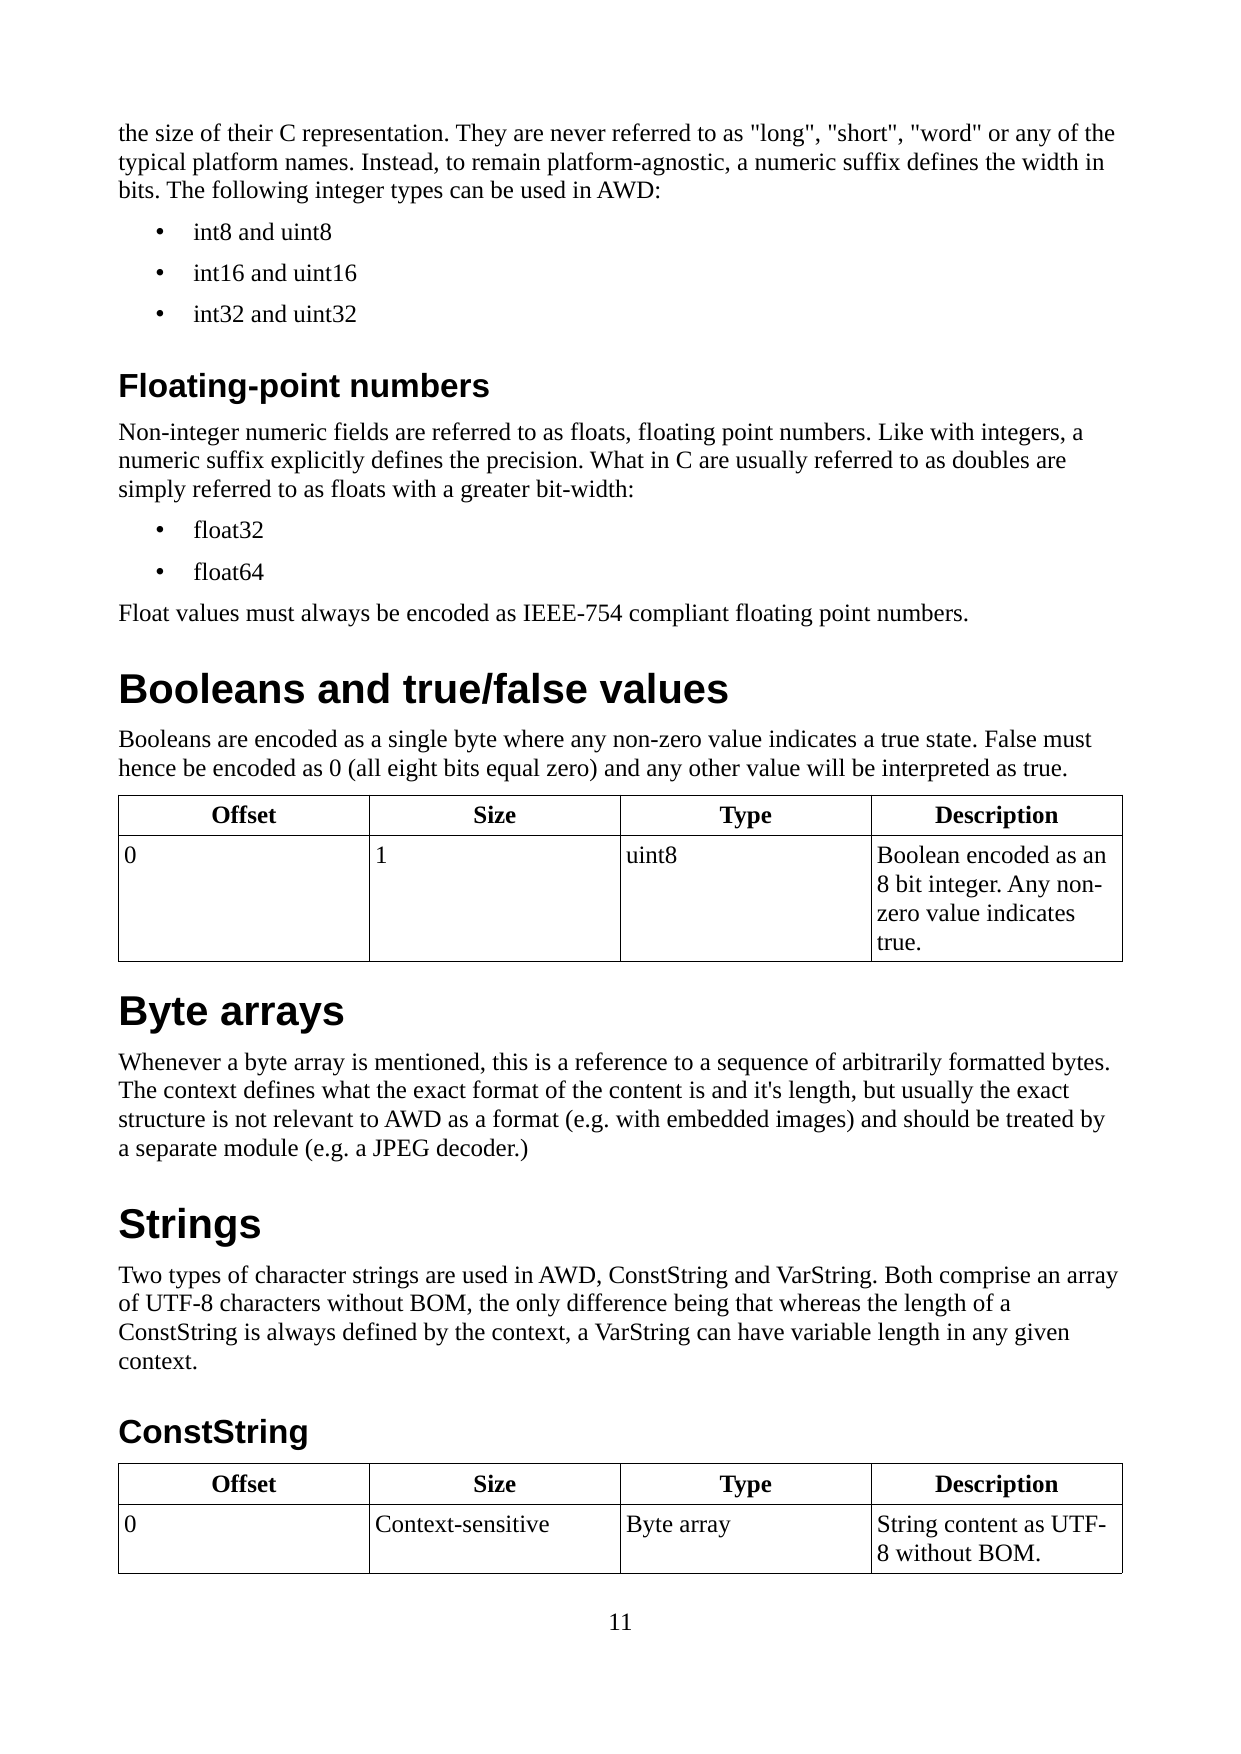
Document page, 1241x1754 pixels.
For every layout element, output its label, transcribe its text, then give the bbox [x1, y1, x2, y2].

subtitle Booleans and true/false values [118, 664, 1122, 712]
table_cell 0 [119, 1505, 369, 1573]
subtitle Byte arrays [118, 986, 1122, 1034]
table_header Size [370, 1464, 620, 1503]
text Two types of character strings are used in AWD, ConstString and VarString. Both comprise an array of UTF-8 characters without BOM, the only difference being that whereas the length of a ConstString is always defined by the context, a VarString can have variable length in any given context. [118, 1260, 1122, 1375]
table_cell Boolean encoded as an 8 bit integer. Any non-zero value indicates true. [872, 836, 1122, 961]
subtitle Floating-point numbers [118, 366, 1122, 404]
table_header Offset [119, 1464, 369, 1503]
subtitle ConstString [118, 1412, 1122, 1451]
table_cell uint8 [621, 836, 871, 961]
table_header Type [621, 796, 871, 835]
table_cell Byte array [621, 1505, 871, 1573]
text Booleans are encoded as a single byte where any non-zero value indicates a true state. False must hence be encoded as 0 (all eight bits equal zero) and any other value will be interpreted as true. [118, 724, 1122, 782]
table_cell String content as UTF-8 without BOM. [872, 1505, 1122, 1573]
subtitle Strings [118, 1199, 1122, 1247]
text Float values must always be encoded as IEEE-754 compliant floating point numbers. [118, 598, 1122, 627]
text Non-integer numeric fields are referred to as floats, floating point numbers. Like with integers, a numeric suffix explicitly defines the precision. What in C are usually referred to as doubles are simply referred to as floats with a greater bit-width: [118, 417, 1122, 503]
list float64 [156, 557, 1122, 585]
table_header Size [370, 796, 620, 835]
text the size of their C representation. They are never referred to as "long", "short", "word" or any of the typical platform names. Instead, to remain platform-agnostic, a numeric suffix defines the width in bits. The following integer types can be used in AWD: [118, 118, 1122, 204]
list int8 and uint8 [156, 217, 1122, 246]
table_header Type [621, 1464, 871, 1503]
table_header Description [872, 1464, 1122, 1503]
table_cell 1 [370, 836, 620, 961]
list int16 and uint16 [156, 258, 1122, 287]
list float32 [156, 515, 1122, 544]
table_cell 0 [119, 836, 369, 961]
table_cell Context-sensitive [370, 1505, 620, 1573]
table_header Description [872, 796, 1122, 835]
list int32 and uint32 [156, 299, 1122, 328]
text Whenever a byte array is mentioned, this is a reference to a sequence of arbitrarily formatted bytes. The context defines what the exact format of the content is and it's length, but usually the exact structure is not relevant to AWD as a format (e.g. with embedded images) and should be treated by a separate module (e.g. a JPEG decoder.) [118, 1047, 1122, 1162]
table_header Offset [119, 796, 369, 835]
